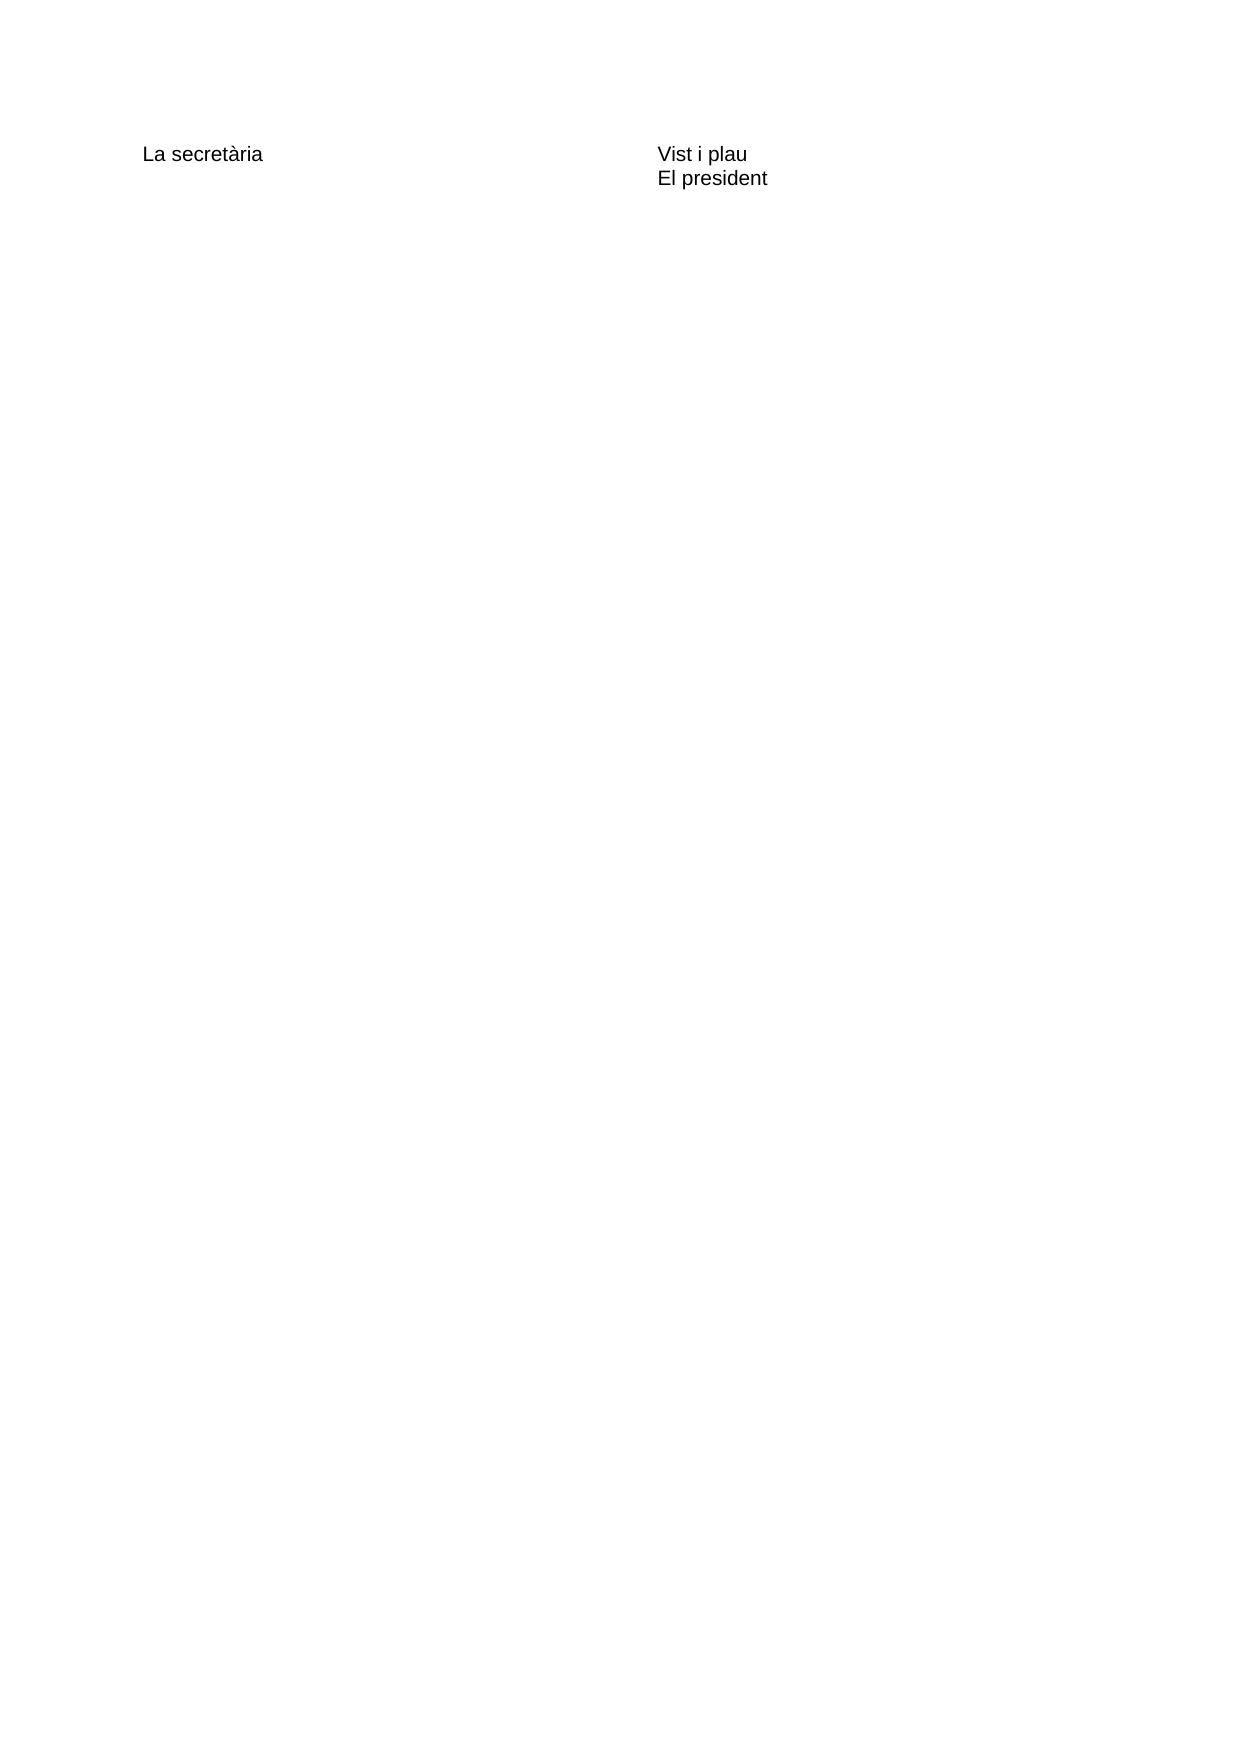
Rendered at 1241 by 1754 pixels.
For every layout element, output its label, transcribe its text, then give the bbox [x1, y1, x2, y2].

table_header Vist i plau El president [634, 118, 1121, 213]
table_header La secretària [119, 118, 634, 213]
